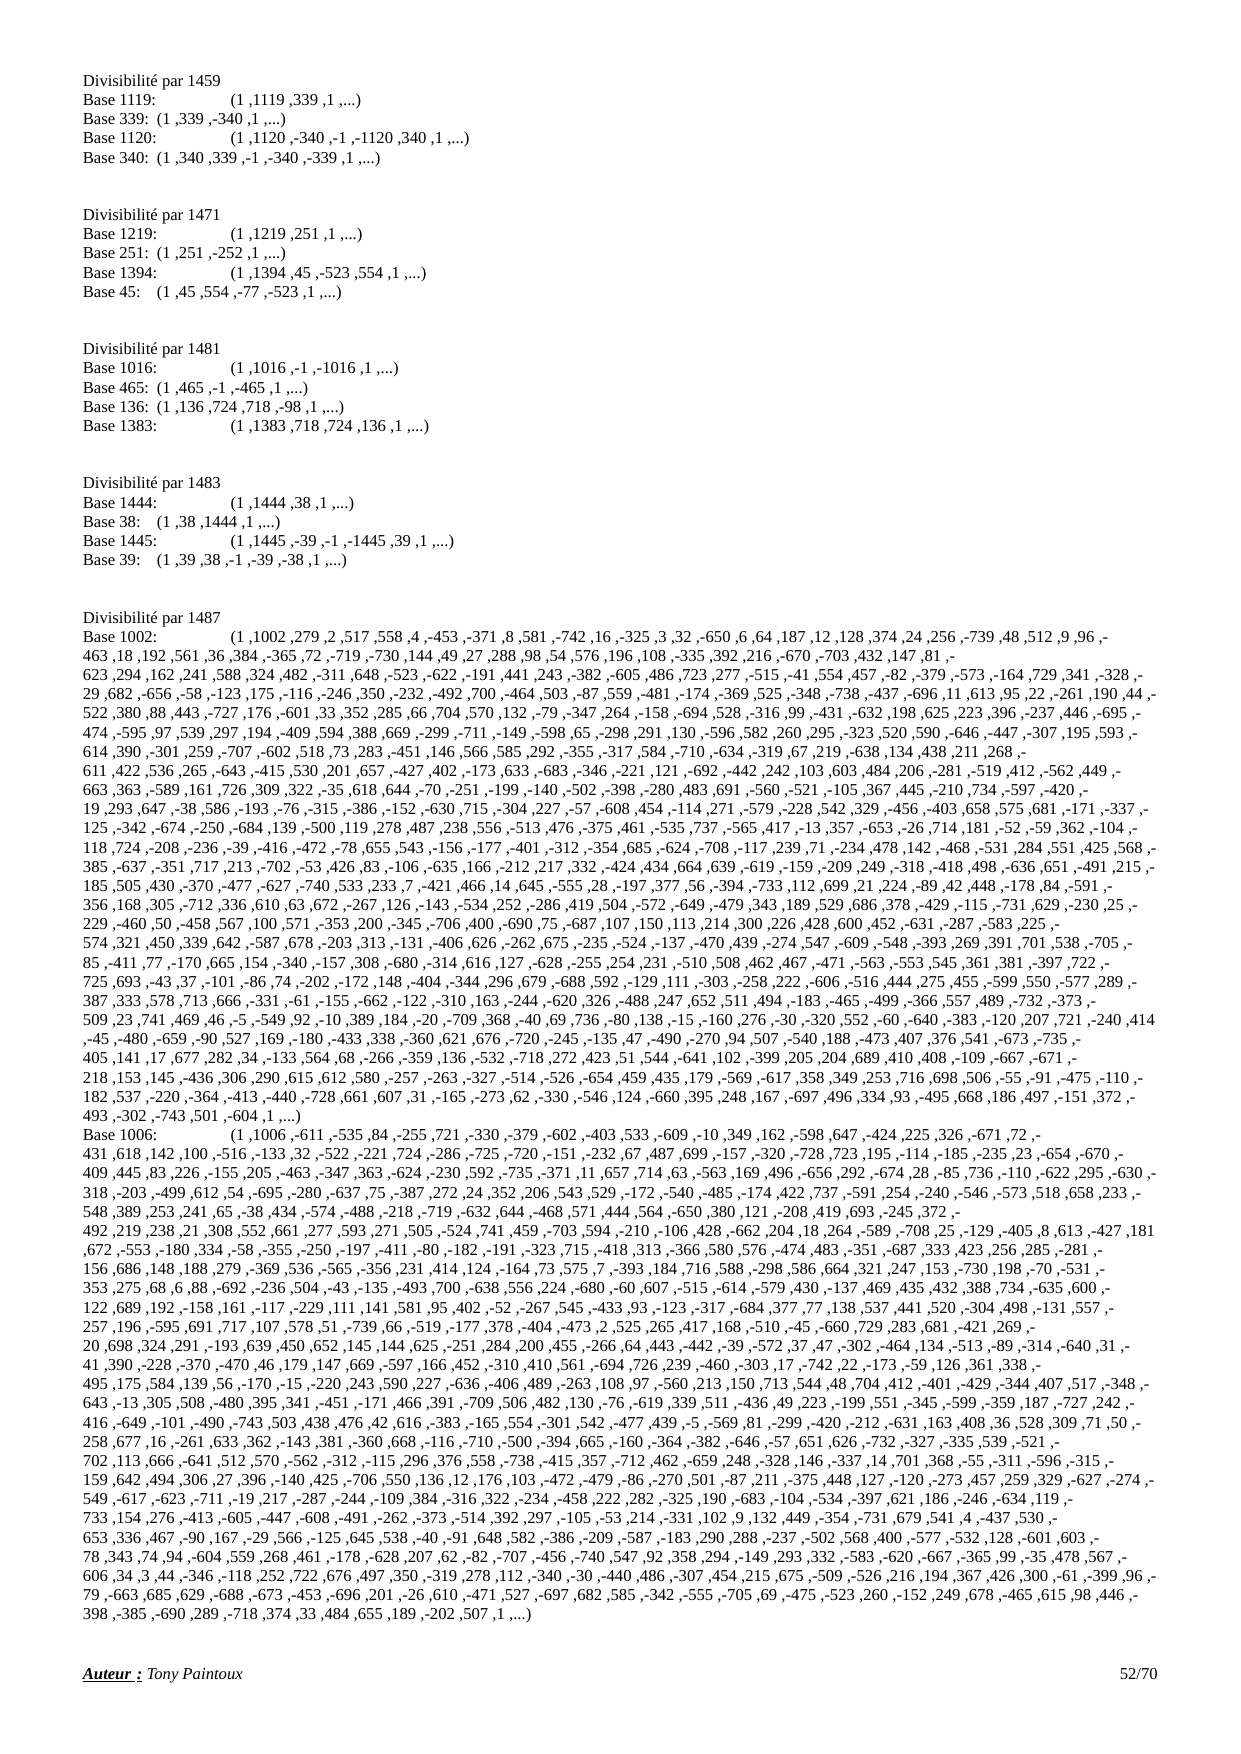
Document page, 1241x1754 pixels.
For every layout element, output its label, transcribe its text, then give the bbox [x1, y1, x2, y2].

text Base 39: (1 ,39 ,38 ,-1 ,-39 ,-38 ,1 ,...) [83, 550, 1157, 569]
text Base 1006: (1 ,1006 ,-611 ,-535 ,84 ,-255 ,721 ,-330 ,-379 ,-602 ,-403 ,533 ,-609 ,-10 ,349 ,162 ,-598 ,647 ,-424 ,225 ,326 ,-671 ,72 ,-431 ,618 ,142 ,100 ,-516 ,-133 ,32 ,-522 ,-221 ,724 ,-286 ,-725 ,-720 ,-151 ,-232 ,67 ,487 ,699 ,-157 ,-320 ,-728 ,723 ,195 ,-114 ,-185 ,-235 ,23 ,-654 ,-670 ,-409 ,445 ,83 ,226 ,-155 ,205 ,-463 ,-347 ,363 ,-624 ,-230 ,592 ,-735 ,-371 ,11 ,657 ,714 ,63 ,-563 ,169 ,496 ,-656 ,292 ,-674 ,28 ,-85 ,736 ,-110 ,-622 ,295 ,-630 ,-318 ,-203 ,-499 ,612 ,54 ,-695 ,-280 ,-637 ,75 ,-387 ,272 ,24 ,352 ,206 ,543 ,529 ,-172 ,-540 ,-485 ,-174 ,422 ,737 ,-591 ,254 ,-240 ,-546 ,-573 ,518 ,658 ,233 ,-548 ,389 ,253 ,241 ,65 ,-38 ,434 ,-574 ,-488 ,-218 ,-719 ,-632 ,644 ,-468 ,571 ,444 ,564 ,-650 ,380 ,121 ,-208 ,419 ,693 ,-245 ,372 ,-492 ,219 ,238 ,21 ,308 ,552 ,661 ,277 ,593 ,271 ,505 ,-524 ,741 ,459 ,-703 ,594 ,-210 ,-106 ,428 ,-662 ,204 ,18 ,264 ,-589 ,-708 ,25 ,-129 ,-405 ,8 ,613 ,-427 ,181 ,672 ,-553 ,-180 ,334 ,-58 ,-355 ,-250 ,-197 ,-411 ,-80 ,-182 ,-191 ,-323 ,715 ,-418 ,313 ,-366 ,580 ,576 ,-474 ,483 ,-351 ,-687 ,333 ,423 ,256 ,285 ,-281 ,-156 ,686 ,148 ,188 ,279 ,-369 ,536 ,-565 ,-356 ,231 ,414 ,124 ,-164 ,73 ,575 ,7 ,-393 ,184 ,716 ,588 ,-298 ,586 ,664 ,321 ,247 ,153 ,-730 ,198 ,-70 ,-531 ,-353 ,275 ,68 ,6 ,88 ,-692 ,-236 ,504 ,-43 ,-135 ,-493 ,700 ,-638 ,556 ,224 ,-680 ,-60 ,607 ,-515 ,-614 ,-579 ,430 ,-137 ,469 ,435 ,432 ,388 ,734 ,-635 ,600 ,-122 ,689 ,192 ,-158 ,161 ,-117 ,-229 ,111 ,141 ,581 ,95 ,402 ,-52 ,-267 ,545 ,-433 ,93 ,-123 ,-317 ,-684 ,377 ,77 ,138 ,537 ,441 ,520 ,-304 ,498 ,-131 ,557 ,-257 ,196 ,-595 ,691 ,717 ,107 ,578 ,51 ,-739 ,66 ,-519 ,-177 ,378 ,-404 ,-473 ,2 ,525 ,265 ,417 ,168 ,-510 ,-45 ,-660 ,729 ,283 ,681 ,-421 ,269 ,-20 ,698 ,324 ,291 ,-193 ,639 ,450 ,652 ,145 ,144 ,625 ,-251 ,284 ,200 ,455 ,-266 ,64 ,443 ,-442 ,-39 ,-572 ,37 ,47 ,-302 ,-464 ,134 ,-513 ,-89 ,-314 ,-640 ,31 ,-41 ,390 ,-228 ,-370 ,-470 ,46 ,179 ,147 ,669 ,-597 ,166 ,452 ,-310 ,410 ,561 ,-694 ,726 ,239 ,-460 ,-303 ,17 ,-742 ,22 ,-173 ,-59 ,126 ,361 ,338 ,-495 ,175 ,584 ,139 ,56 ,-170 ,-15 ,-220 ,243 ,590 ,227 ,-636 ,-406 ,489 ,-263 ,108 ,97 ,-560 ,213 ,150 ,713 ,544 ,48 ,704 ,412 ,-401 ,-429 ,-344 ,407 ,517 ,-348 ,-643 ,-13 ,305 ,508 ,-480 ,395 ,341 ,-451 ,-171 ,466 ,391 ,-709 ,506 ,482 ,130 ,-76 ,-619 ,339 ,511 ,-436 ,49 ,223 ,-199 ,551 ,-345 ,-599 ,-359 ,187 ,-727 ,242 ,-416 ,-649 ,-101 ,-490 ,-743 ,503 ,438 ,476 ,42 ,616 ,-383 ,-165 ,554 ,-301 ,542 ,-477 ,439 ,-5 ,-569 ,81 ,-299 ,-420 ,-212 ,-631 ,163 ,408 ,36 ,528 ,309 ,71 ,50 ,-258 ,677 ,16 ,-261 ,633 ,362 ,-143 ,381 ,-360 ,668 ,-116 ,-710 ,-500 ,-394 ,665 ,-160 ,-364 ,-382 ,-646 ,-57 ,651 ,626 ,-732 ,-327 ,-335 ,539 ,-521 ,-702 ,113 ,666 ,-641 ,512 ,570 ,-562 ,-312 ,-115 ,296 ,376 ,558 ,-738 ,-415 ,357 ,-712 ,462 ,-659 ,248 ,-328 ,146 ,-337 ,14 ,701 ,368 ,-55 ,-311 ,-596 ,-315 ,-159 ,642 ,494 ,306 ,27 ,396 ,-140 ,425 ,-706 ,550 ,136 ,12 ,176 ,103 ,-472 ,-479 ,-86 ,-270 ,501 ,-87 ,211 ,-375 ,448 ,127 ,-120 ,-273 ,457 ,259 ,329 ,-627 ,-274 ,-549 ,-617 ,-623 ,-711 ,-19 ,217 ,-287 ,-244 ,-109 ,384 ,-316 ,322 ,-234 ,-458 ,222 ,282 ,-325 ,190 ,-683 ,-104 ,-534 ,-397 ,621 ,186 ,-246 ,-634 ,119 ,-733 ,154 ,276 ,-413 ,-605 ,-447 ,-608 ,-491 ,-262 ,-373 ,-514 ,392 ,297 ,-105 ,-53 ,214 ,-331 ,102 ,9 ,132 ,449 ,-354 ,-731 ,679 ,541 ,4 ,-437 ,530 ,-653 ,336 ,467 ,-90 ,167 ,-29 ,566 ,-125 ,645 ,538 ,-40 ,-91 ,648 ,582 ,-386 ,-209 ,-587 ,-183 ,290 ,288 ,-237 ,-502 ,568 ,400 ,-577 ,-532 ,128 ,-601 ,603 ,-78 ,343 ,74 ,94 ,-604 ,559 ,268 ,461 ,-178 ,-628 ,207 ,62 ,-82 ,-707 ,-456 ,-740 ,547 ,92 ,358 ,294 ,-149 ,293 ,332 ,-583 ,-620 ,-667 ,-365 ,99 ,-35 ,478 ,567 ,-606 ,34 ,3 ,44 ,-346 ,-118 ,252 ,722 ,676 ,497 ,350 ,-319 ,278 ,112 ,-340 ,-30 ,-440 ,486 ,-307 ,454 ,215 ,675 ,-509 ,-526 ,216 ,194 ,367 ,426 ,300 ,-61 ,-399 ,96 ,-79 ,-663 ,685 ,629 ,-688 ,-673 ,-453 ,-696 ,201 ,-26 ,610 ,-471 ,527 ,-697 ,682 ,585 ,-342 ,-555 ,-705 ,69 ,-475 ,-523 ,260 ,-152 ,249 ,678 ,-465 ,615 ,98 ,446 ,-398 ,-385 ,-690 ,289 ,-718 ,374 ,33 ,484 ,655 ,189 ,-202 ,507 ,1 ,...) [83, 1125, 1157, 1623]
text Base 339: (1 ,339 ,-340 ,1 ,...) [83, 109, 1157, 128]
text Base 1016: (1 ,1016 ,-1 ,-1016 ,1 ,...) [83, 358, 1157, 377]
text Base 136: (1 ,136 ,724 ,718 ,-98 ,1 ,...) [83, 397, 1157, 416]
text Base 1383: (1 ,1383 ,718 ,724 ,136 ,1 ,...) [83, 416, 1157, 435]
text Base 1002: (1 ,1002 ,279 ,2 ,517 ,558 ,4 ,-453 ,-371 ,8 ,581 ,-742 ,16 ,-325 ,3 ,32 ,-650 ,6 ,64 ,187 ,12 ,128 ,374 ,24 ,256 ,-739 ,48 ,512 ,9 ,96 ,-463 ,18 ,192 ,561 ,36 ,384 ,-365 ,72 ,-719 ,-730 ,144 ,49 ,27 ,288 ,98 ,54 ,576 ,196 ,108 ,-335 ,392 ,216 ,-670 ,-703 ,432 ,147 ,81 ,-623 ,294 ,162 ,241 ,588 ,324 ,482 ,-311 ,648 ,-523 ,-622 ,-191 ,441 ,243 ,-382 ,-605 ,486 ,723 ,277 ,-515 ,-41 ,554 ,457 ,-82 ,-379 ,-573 ,-164 ,729 ,341 ,-328 ,-29 ,682 ,-656 ,-58 ,-123 ,175 ,-116 ,-246 ,350 ,-232 ,-492 ,700 ,-464 ,503 ,-87 ,559 ,-481 ,-174 ,-369 ,525 ,-348 ,-738 ,-437 ,-696 ,11 ,613 ,95 ,22 ,-261 ,190 ,44 ,-522 ,380 ,88 ,443 ,-727 ,176 ,-601 ,33 ,352 ,285 ,66 ,704 ,570 ,132 ,-79 ,-347 ,264 ,-158 ,-694 ,528 ,-316 ,99 ,-431 ,-632 ,198 ,625 ,223 ,396 ,-237 ,446 ,-695 ,-474 ,-595 ,97 ,539 ,297 ,194 ,-409 ,594 ,388 ,669 ,-299 ,-711 ,-149 ,-598 ,65 ,-298 ,291 ,130 ,-596 ,582 ,260 ,295 ,-323 ,520 ,590 ,-646 ,-447 ,-307 ,195 ,593 ,-614 ,390 ,-301 ,259 ,-707 ,-602 ,518 ,73 ,283 ,-451 ,146 ,566 ,585 ,292 ,-355 ,-317 ,584 ,-710 ,-634 ,-319 ,67 ,219 ,-638 ,134 ,438 ,211 ,268 ,-611 ,422 ,536 ,265 ,-643 ,-415 ,530 ,201 ,657 ,-427 ,402 ,-173 ,633 ,-683 ,-346 ,-221 ,121 ,-692 ,-442 ,242 ,103 ,603 ,484 ,206 ,-281 ,-519 ,412 ,-562 ,449 ,-663 ,363 ,-589 ,161 ,726 ,309 ,322 ,-35 ,618 ,644 ,-70 ,-251 ,-199 ,-140 ,-502 ,-398 ,-280 ,483 ,691 ,-560 ,-521 ,-105 ,367 ,445 ,-210 ,734 ,-597 ,-420 ,-19 ,293 ,647 ,-38 ,586 ,-193 ,-76 ,-315 ,-386 ,-152 ,-630 ,715 ,-304 ,227 ,-57 ,-608 ,454 ,-114 ,271 ,-579 ,-228 ,542 ,329 ,-456 ,-403 ,658 ,575 ,681 ,-171 ,-337 ,-125 ,-342 ,-674 ,-250 ,-684 ,139 ,-500 ,119 ,278 ,487 ,238 ,556 ,-513 ,476 ,-375 ,461 ,-535 ,737 ,-565 ,417 ,-13 ,357 ,-653 ,-26 ,714 ,181 ,-52 ,-59 ,362 ,-104 ,-118 ,724 ,-208 ,-236 ,-39 ,-416 ,-472 ,-78 ,655 ,543 ,-156 ,-177 ,-401 ,-312 ,-354 ,685 ,-624 ,-708 ,-117 ,239 ,71 ,-234 ,478 ,142 ,-468 ,-531 ,284 ,551 ,425 ,568 ,-385 ,-637 ,-351 ,717 ,213 ,-702 ,-53 ,426 ,83 ,-106 ,-635 ,166 ,-212 ,217 ,332 ,-424 ,434 ,664 ,639 ,-619 ,-159 ,-209 ,249 ,-318 ,-418 ,498 ,-636 ,651 ,-491 ,215 ,-185 ,505 ,430 ,-370 ,-477 ,-627 ,-740 ,533 ,233 ,7 ,-421 ,466 ,14 ,645 ,-555 ,28 ,-197 ,377 ,56 ,-394 ,-733 ,112 ,699 ,21 ,224 ,-89 ,42 ,448 ,-178 ,84 ,-591 ,-356 ,168 ,305 ,-712 ,336 ,610 ,63 ,672 ,-267 ,126 ,-143 ,-534 ,252 ,-286 ,419 ,504 ,-572 ,-649 ,-479 ,343 ,189 ,529 ,686 ,378 ,-429 ,-115 ,-731 ,629 ,-230 ,25 ,-229 ,-460 ,50 ,-458 ,567 ,100 ,571 ,-353 ,200 ,-345 ,-706 ,400 ,-690 ,75 ,-687 ,107 ,150 ,113 ,214 ,300 ,226 ,428 ,600 ,452 ,-631 ,-287 ,-583 ,225 ,-574 ,321 ,450 ,339 ,642 ,-587 ,678 ,-203 ,313 ,-131 ,-406 ,626 ,-262 ,675 ,-235 ,-524 ,-137 ,-470 ,439 ,-274 ,547 ,-609 ,-548 ,-393 ,269 ,391 ,701 ,538 ,-705 ,-85 ,-411 ,77 ,-170 ,665 ,154 ,-340 ,-157 ,308 ,-680 ,-314 ,616 ,127 ,-628 ,-255 ,254 ,231 ,-510 ,508 ,462 ,467 ,-471 ,-563 ,-553 ,545 ,361 ,381 ,-397 ,722 ,-725 ,693 ,-43 ,37 ,-101 ,-86 ,74 ,-202 ,-172 ,148 ,-404 ,-344 ,296 ,679 ,-688 ,592 ,-129 ,111 ,-303 ,-258 ,222 ,-606 ,-516 ,444 ,275 ,455 ,-599 ,550 ,-577 ,289 ,-387 ,333 ,578 ,713 ,666 ,-331 ,-61 ,-155 ,-662 ,-122 ,-310 ,163 ,-244 ,-620 ,326 ,-488 ,247 ,652 ,511 ,494 ,-183 ,-465 ,-499 ,-366 ,557 ,489 ,-732 ,-373 ,-509 ,23 ,741 ,469 ,46 ,-5 ,-549 ,92 ,-10 ,389 ,184 ,-20 ,-709 ,368 ,-40 ,69 ,736 ,-80 ,138 ,-15 ,-160 ,276 ,-30 ,-320 ,552 ,-60 ,-640 ,-383 ,-120 ,207 ,721 ,-240 ,414 ,-45 ,-480 ,-659 ,-90 ,527 ,169 ,-180 ,-433 ,338 ,-360 ,621 ,676 ,-720 ,-245 ,-135 ,47 ,-490 ,-270 ,94 ,507 ,-540 ,188 ,-473 ,407 ,376 ,541 ,-673 ,-735 ,-405 ,141 ,17 ,677 ,282 ,34 ,-133 ,564 ,68 ,-266 ,-359 ,136 ,-532 ,-718 ,272 ,423 ,51 ,544 ,-641 ,102 ,-399 ,205 ,204 ,689 ,410 ,408 ,-109 ,-667 ,-671 ,-218 ,153 ,145 ,-436 ,306 ,290 ,615 ,612 ,580 ,-257 ,-263 ,-327 ,-514 ,-526 ,-654 ,459 ,435 ,179 ,-569 ,-617 ,358 ,349 ,253 ,716 ,698 ,506 ,-55 ,-91 ,-475 ,-110 ,-182 ,537 ,-220 ,-364 ,-413 ,-440 ,-728 ,661 ,607 ,31 ,-165 ,-273 ,62 ,-330 ,-546 ,124 ,-660 ,395 ,248 ,167 ,-697 ,496 ,334 ,93 ,-495 ,668 ,186 ,497 ,-151 ,372 ,-493 ,-302 ,-743 ,501 ,-604 ,1 ,...) [83, 627, 1157, 1125]
text Base 340: (1 ,340 ,339 ,-1 ,-340 ,-339 ,1 ,...) [83, 147, 1157, 167]
text Base 1119: (1 ,1119 ,339 ,1 ,...) [83, 90, 1157, 109]
text Base 465: (1 ,465 ,-1 ,-465 ,1 ,...) [83, 377, 1157, 397]
text Base 1444: (1 ,1444 ,38 ,1 ,...) [83, 492, 1157, 512]
text Base 1120: (1 ,1120 ,-340 ,-1 ,-1120 ,340 ,1 ,...) [83, 128, 1157, 147]
text Divisibilité par 1481 [83, 339, 1157, 358]
text Divisibilité par 1487 [83, 607, 1157, 627]
text Base 45: (1 ,45 ,554 ,-77 ,-523 ,1 ,...) [83, 282, 1157, 301]
text Base 1445: (1 ,1445 ,-39 ,-1 ,-1445 ,39 ,1 ,...) [83, 531, 1157, 550]
text Base 1394: (1 ,1394 ,45 ,-523 ,554 ,1 ,...) [83, 262, 1157, 282]
text Base 38: (1 ,38 ,1444 ,1 ,...) [83, 512, 1157, 531]
text Divisibilité par 1483 [83, 473, 1157, 492]
text Divisibilité par 1459 [83, 71, 1157, 90]
text Base 1219: (1 ,1219 ,251 ,1 ,...) [83, 224, 1157, 243]
text Base 251: (1 ,251 ,-252 ,1 ,...) [83, 243, 1157, 262]
text Divisibilité par 1471 [83, 205, 1157, 224]
